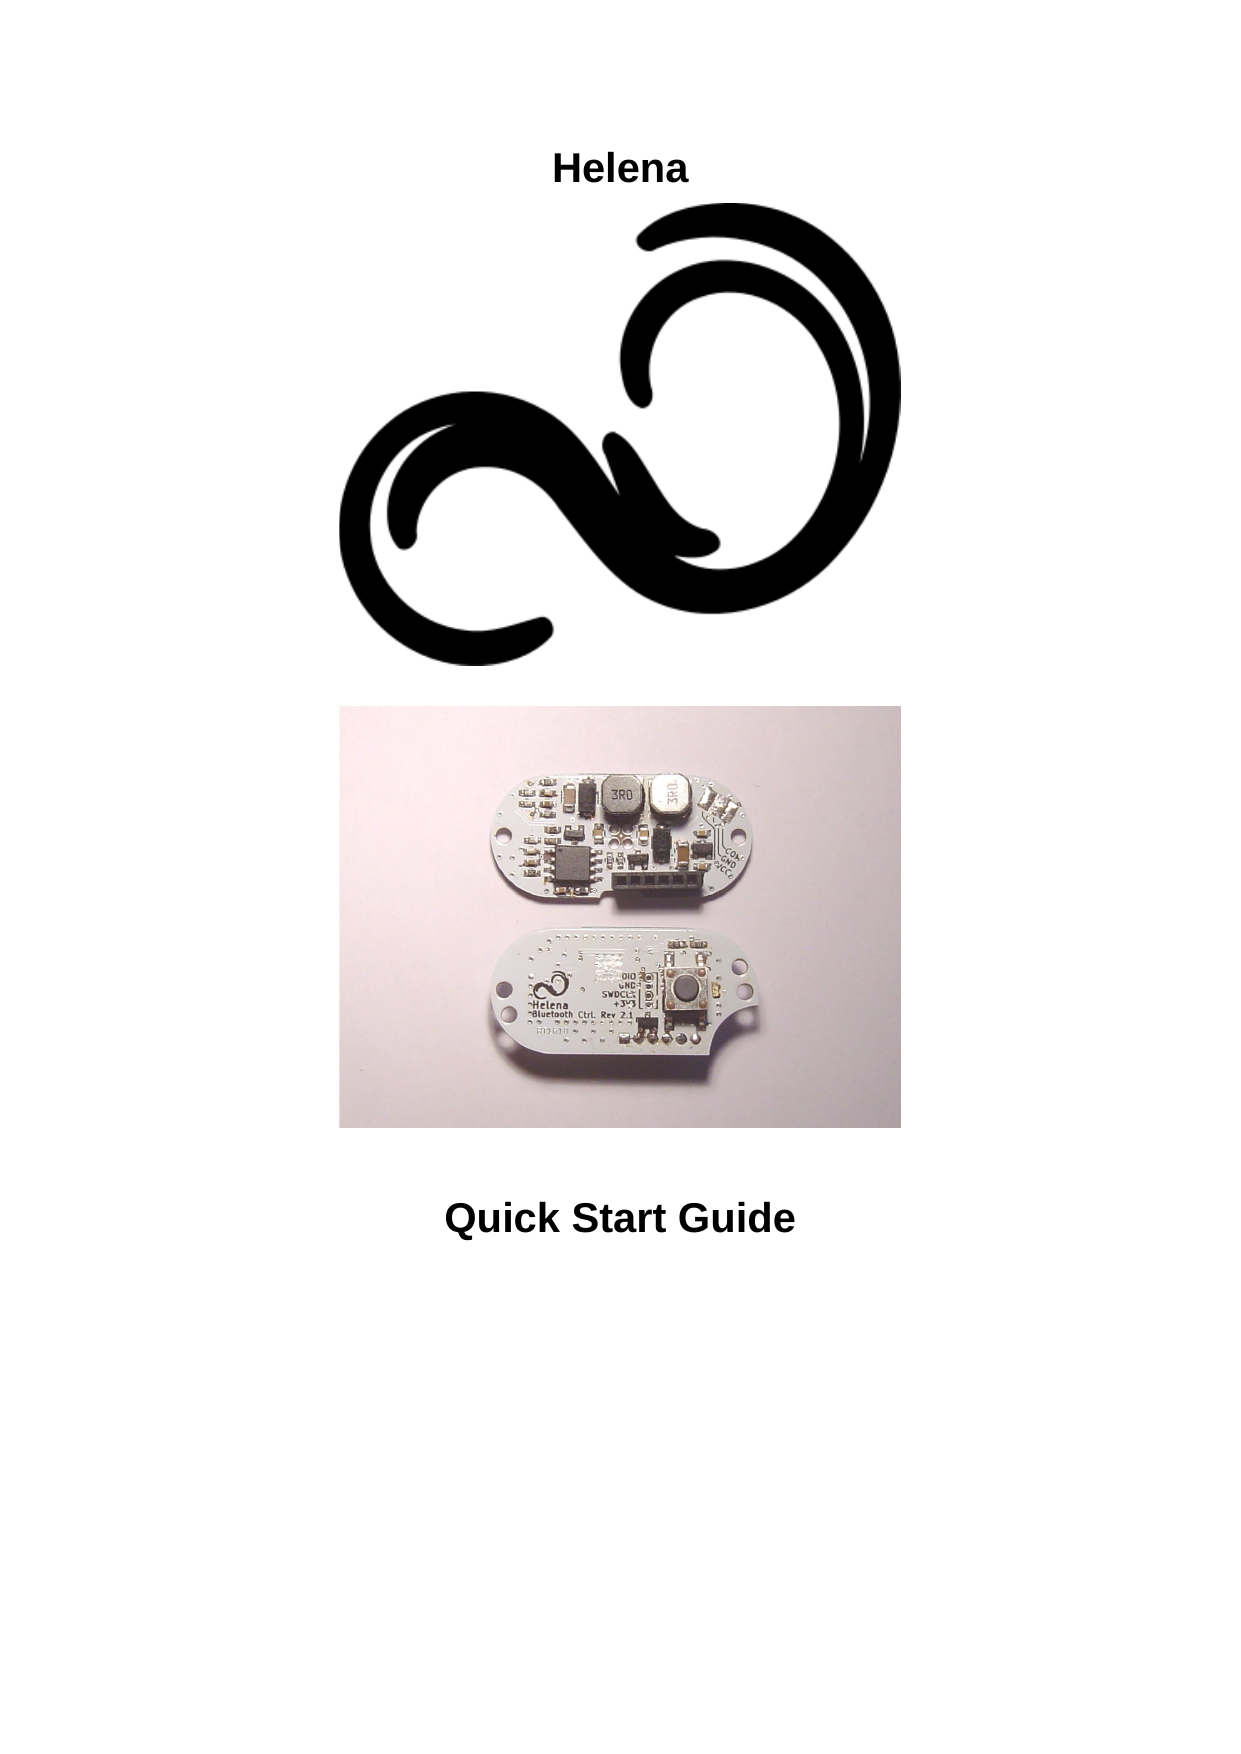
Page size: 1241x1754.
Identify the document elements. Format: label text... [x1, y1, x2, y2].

picture [339, 706, 901, 1128]
picture [339, 203, 901, 666]
subtitle Quick Start Guide [118, 1194, 1122, 1242]
subtitle Helena [118, 143, 1122, 191]
